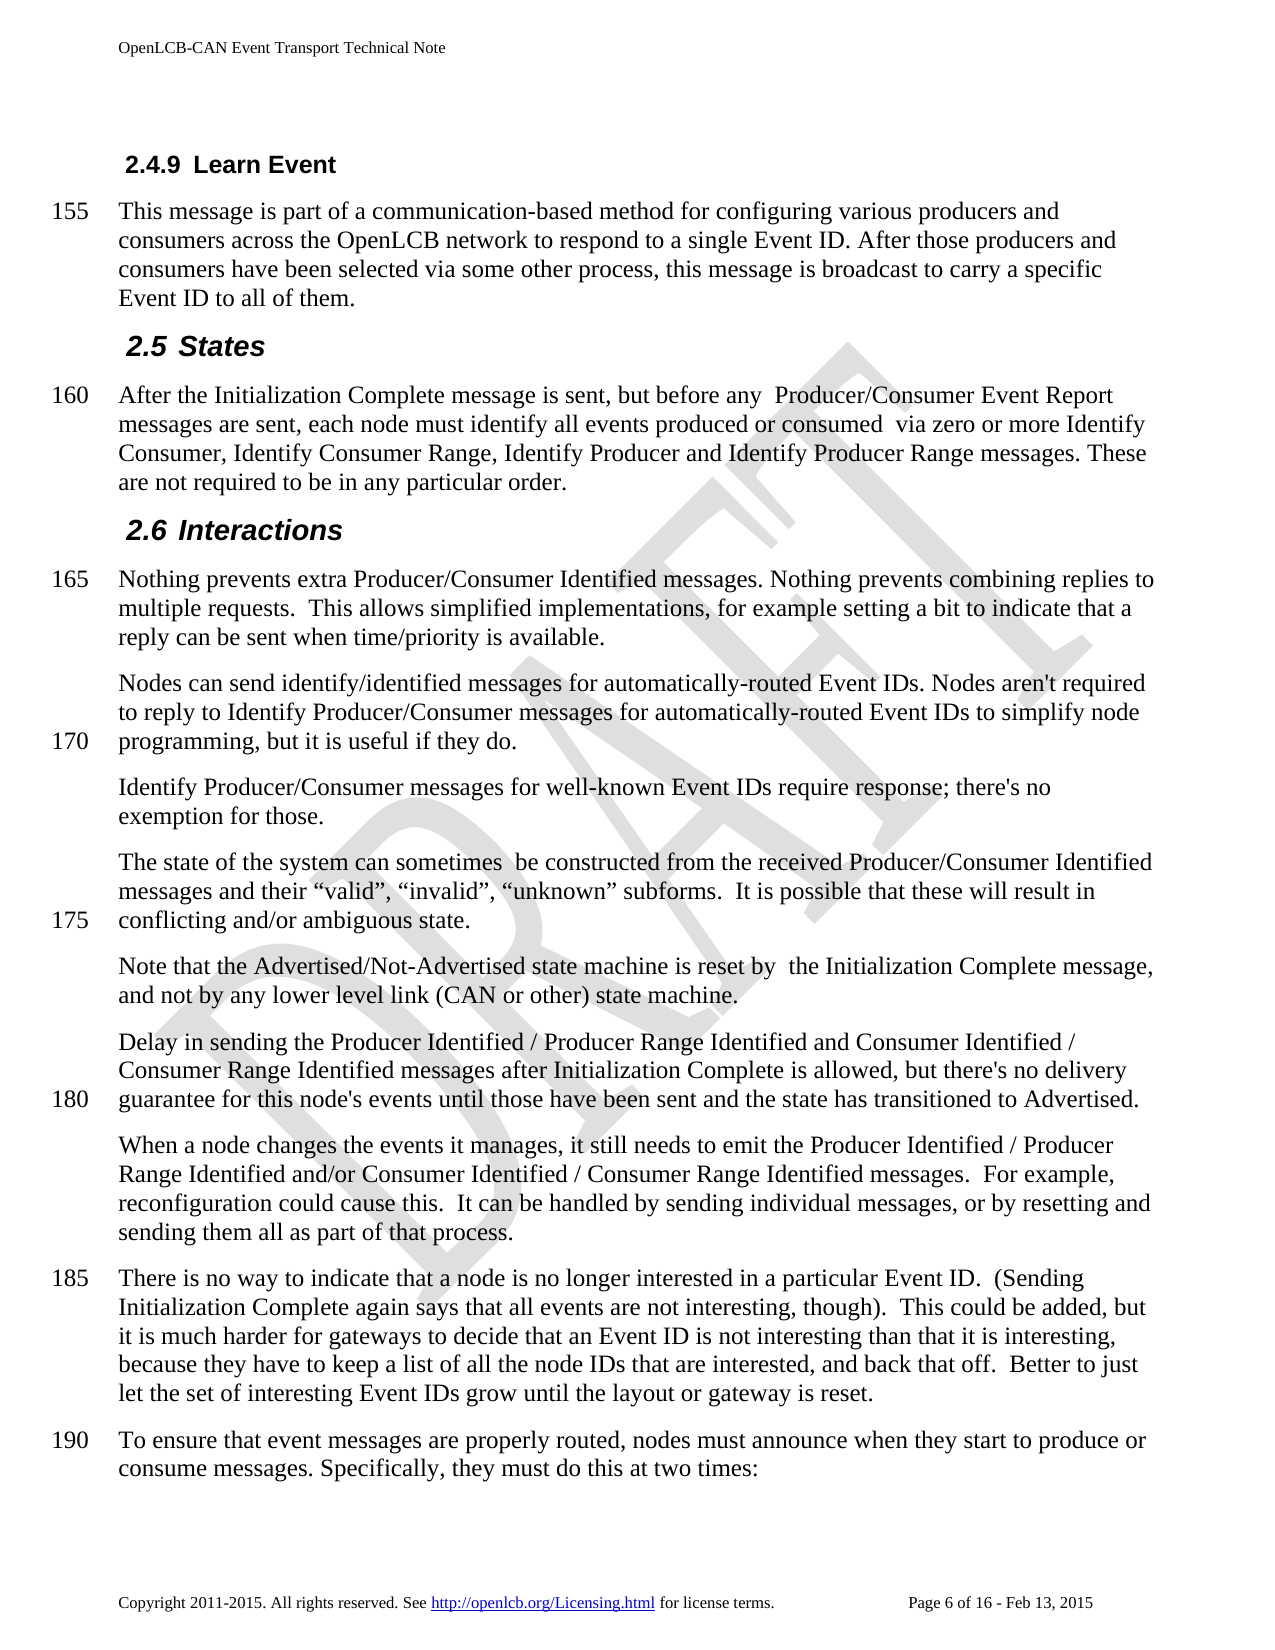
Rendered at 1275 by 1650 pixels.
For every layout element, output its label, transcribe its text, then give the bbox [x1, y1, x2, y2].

text Nothing prevents extra Producer/Consumer Identified messages. Nothing prevents combining replies to multiple requests. This allows simplified implementations, for example setting a bit to indicate that a reply can be sent when time/priority is available. [118, 564, 711, 651]
subtitle Learn Event [118, 150, 1157, 179]
text There is no way to indicate that a node is no longer interested in a particular Event ID. (Sending Initialization Complete again says that all events are not interesting, though). This could be added, but it is much harder for gateways to decide that an Event ID is not interesting than that it is interesting, because they have to keep a list of all the node IDs that are interested, and back that off. Better to just let the set of interesting Event IDs grow until the layout or gateway is reset. [118, 1263, 1157, 1407]
text The state of the system can sometimes be constructed from the received Producer/Consumer Identified messages and their “valid”, “invalid”, “unknown” subforms. It is possible that these will result in conflicting and/or ambiguous state. [366, 847, 515, 934]
subtitle States [118, 329, 1157, 363]
text Nodes can send identify/identified messages for automatically-routed Event IDs. Nodes aren't required to reply to Identify Producer/Consumer messages for automatically-routed Event IDs to simplify node programming, but it is useful if they do. [798, 668, 1157, 754]
text Nothing prevents extra Producer/Consumer Identified messages. Nothing prevents combining replies to multiple requests. This allows simplified implementations, for example setting a bit to indicate that a reply can be sent when time/priority is available. [667, 564, 1012, 651]
text After the Initialization Complete message is sent, but before any Producer/Consumer Event Report messages are sent, each node must identify all events produced or consumed via zero or more Identify Consumer, Identify Consumer Range, Identify Producer and Identify Producer Range messages. These are not required to be in any particular order. [118, 380, 808, 495]
text Note that the Advertised/Not-Advertised state machine is reset by the Initialization Complete message, and not by any lower level link (CAN or other) state machine. [218, 977, 355, 1009]
text Identify Producer/Consumer messages for well-known Event IDs require response; there's no exemption for those. [595, 772, 701, 830]
text When a node changes the events it manages, it still needs to emit the Producer Identified / Producer Range Identified and/or Consumer Identified / Consumer Range Identified messages. For example, reconfiguration could cause this. It can be handled by sending individual messages, or by resetting and sending them all as part of that process. [327, 1131, 494, 1246]
text Note that the Advertised/Not-Advertised state machine is reset by the Initialization Complete message, and not by any lower level link (CAN or other) state machine. [118, 951, 244, 1009]
subtitle [681, 513, 767, 547]
text Nothing prevents extra Producer/Consumer Identified messages. Nothing prevents combining replies to multiple requests. This allows simplified implementations, for example setting a bit to indicate that a reply can be sent when time/priority is available. [968, 564, 1157, 651]
text Nodes can send identify/identified messages for automatically-routed Event IDs. Nodes aren't required to reply to Identify Producer/Consumer messages for automatically-routed Event IDs to simplify node programming, but it is useful if they do. [118, 668, 563, 754]
subtitle Interactions [118, 513, 675, 547]
text This message is part of a communication-based method for configuring various producers and consumers across the OpenLCB network to respond to a single Event ID. After those producers and consumers have been selected via some other process, this message is broadcast to carry a specific Event ID to all of them. [118, 196, 1157, 311]
text When a node changes the events it manages, it still needs to emit the Producer Identified / Producer Range Identified and/or Consumer Identified / Consumer Range Identified messages. For example, reconfiguration could cause this. It can be handled by sending individual messages, or by resetting and sending them all as part of that process. [118, 1131, 399, 1246]
text Identify Producer/Consumer messages for well-known Event IDs require response; there's no exemption for those. [875, 772, 1157, 830]
text The state of the system can sometimes be constructed from the received Producer/Consumer Identified messages and their “valid”, “invalid”, “unknown” subforms. It is possible that these will result in conflicting and/or ambiguous state. [118, 847, 397, 934]
text Note that the Advertised/Not-Advertised state machine is reset by the Initialization Complete message, and not by any lower level link (CAN or other) state machine. [322, 951, 472, 1009]
text The state of the system can sometimes be constructed from the received Producer/Consumer Identified messages and their “valid”, “invalid”, “unknown” subforms. It is possible that these will result in conflicting and/or ambiguous state. [670, 847, 1157, 934]
subtitle [917, 513, 1157, 547]
text Delay in sending the Producer Identified / Producer Range Identified and Consumer Identified / Consumer Range Identified messages after Initialization Complete is allowed, but there's no delivery guarantee for this node's events until those have been sent and the state has transitioned to Advertised. [533, 1027, 1157, 1113]
subtitle [750, 513, 908, 547]
text Identify Producer/Consumer messages for well-known Event IDs require response; there's no exemption for those. [703, 772, 882, 830]
text Note that the Advertised/Not-Advertised state machine is reset by the Initialization Complete message, and not by any lower level link (CAN or other) state machine. [720, 951, 1157, 1009]
text Delay in sending the Producer Identified / Producer Range Identified and Consumer Identified / Consumer Range Identified messages after Initialization Complete is allowed, but there's no delivery guarantee for this node's events until those have been sent and the state has transitioned to Advertised. [118, 1027, 266, 1113]
text Note that the Advertised/Not-Advertised state machine is reset by the Initialization Complete message, and not by any lower level link (CAN or other) state machine. [555, 951, 721, 1009]
text Delay in sending the Producer Identified / Producer Range Identified and Consumer Identified / Consumer Range Identified messages after Initialization Complete is allowed, but there's no delivery guarantee for this node's events until those have been sent and the state has transitioned to Advertised. [223, 1027, 460, 1113]
text To ensure that event messages are properly routed, nodes must announce when they start to produce or consume messages. Specifically, they must do this at two times: [118, 1425, 1157, 1482]
text Nodes can send identify/identified messages for automatically-routed Event IDs. Nodes aren't required to reply to Identify Producer/Consumer messages for automatically-routed Event IDs to simplify node programming, but it is useful if they do. [550, 668, 814, 754]
text Note that the Advertised/Not-Advertised state machine is reset by the Initialization Complete message, and not by any lower level link (CAN or other) state machine. [505, 972, 599, 1009]
text After the Initialization Complete message is sent, but before any Producer/Consumer Event Report messages are sent, each node must identify all events produced or consumed via zero or more Identify Consumer, Identify Consumer Range, Identify Producer and Identify Producer Range messages. These are not required to be in any particular order. [815, 380, 1157, 495]
text The state of the system can sometimes be constructed from the received Producer/Consumer Identified messages and their “valid”, “invalid”, “unknown” subforms. It is possible that these will result in conflicting and/or ambiguous state. [501, 847, 687, 934]
text Delay in sending the Producer Identified / Producer Range Identified and Consumer Identified / Consumer Range Identified messages after Initialization Complete is allowed, but there's no delivery guarantee for this node's events until those have been sent and the state has transitioned to Advertised. [427, 1027, 576, 1113]
text Identify Producer/Consumer messages for well-known Event IDs require response; there's no exemption for those. [118, 772, 615, 830]
text When a node changes the events it manages, it still needs to emit the Producer Identified / Producer Range Identified and/or Consumer Identified / Consumer Range Identified messages. For example, reconfiguration could cause this. It can be handled by sending individual messages, or by resetting and sending them all as part of that process. [495, 1131, 1157, 1246]
